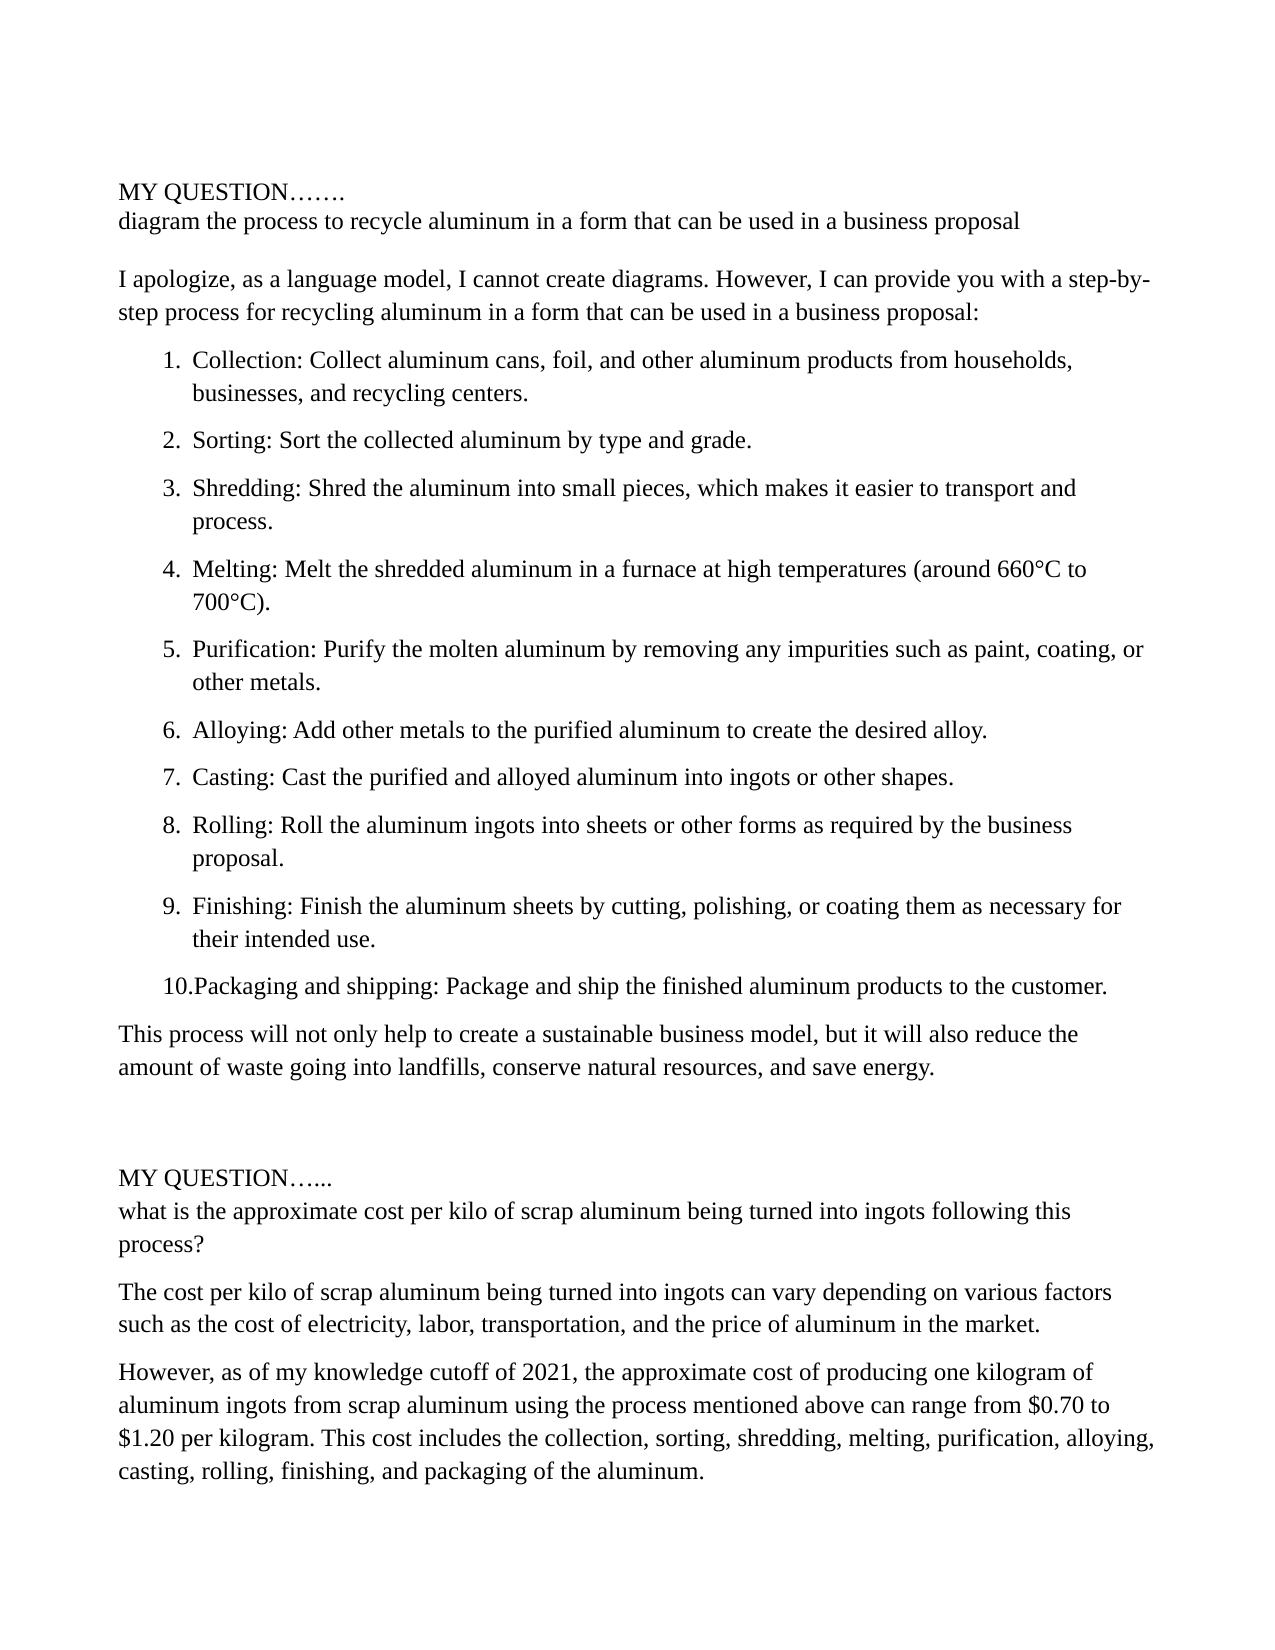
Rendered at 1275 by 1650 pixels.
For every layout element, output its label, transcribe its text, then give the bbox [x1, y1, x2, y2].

text However, as of my knowledge cutoff of 2021, the approximate cost of producing one kilogram of aluminum ingots from scrap aluminum using the process mentioned above can range from $0.70 to $1.20 per kilogram. This cost includes the collection, sorting, shredding, melting, purification, alloying, casting, rolling, finishing, and packaging of the aluminum. [118, 1357, 1157, 1485]
text The cost per kilo of scrap aluminum being turned into ingots can vary depending on various factors such as the cost of electricity, labor, transportation, and the price of aluminum in the market. [118, 1277, 1157, 1338]
list Collection: Collect aluminum cans, foil, and other aluminum products from households, businesses, and recycling centers. [162, 345, 1157, 407]
text This process will not only help to create a sustainable business model, but it will also reduce the amount of waste going into landfills, conserve natural resources, and save energy. [118, 1019, 1157, 1081]
text what is the approximate cost per kilo of scrap aluminum being turned into ingots following this process? [118, 1196, 1157, 1258]
list Rolling: Roll the aluminum ingots into sheets or other forms as required by the business proposal. [162, 810, 1157, 872]
text MY QUESTION…... [118, 1099, 1157, 1192]
list Sorting: Sort the collected aluminum by type and grade. [162, 425, 1157, 454]
list Alloying: Add other metals to the purified aluminum to create the desired alloy. [162, 715, 1157, 744]
list Purification: Purify the molten aluminum by removing any impurities such as paint, coating, or other metals. [162, 634, 1157, 696]
list Melting: Melt the shredded aluminum in a furnace at high temperatures (around 660°C to 700°C). [162, 554, 1157, 615]
text diagram the process to recycle aluminum in a form that can be used in a business proposal [118, 206, 1157, 235]
text MY QUESTION……. [118, 118, 1157, 206]
list Casting: Cast the purified and alloyed aluminum into ingots or other shapes. [162, 762, 1157, 791]
list Finishing: Finish the aluminum sheets by cutting, polishing, or coating them as necessary for their intended use. [162, 891, 1157, 952]
text I apologize, as a language model, I cannot create diagrams. However, I can provide you with a step-by-step process for recycling aluminum in a form that can be used in a business proposal: [118, 264, 1157, 326]
list Shredding: Shred the aluminum into small pieces, which makes it easier to transport and process. [162, 473, 1157, 535]
list Packaging and shipping: Package and ship the finished aluminum products to the customer. [162, 971, 1157, 1000]
